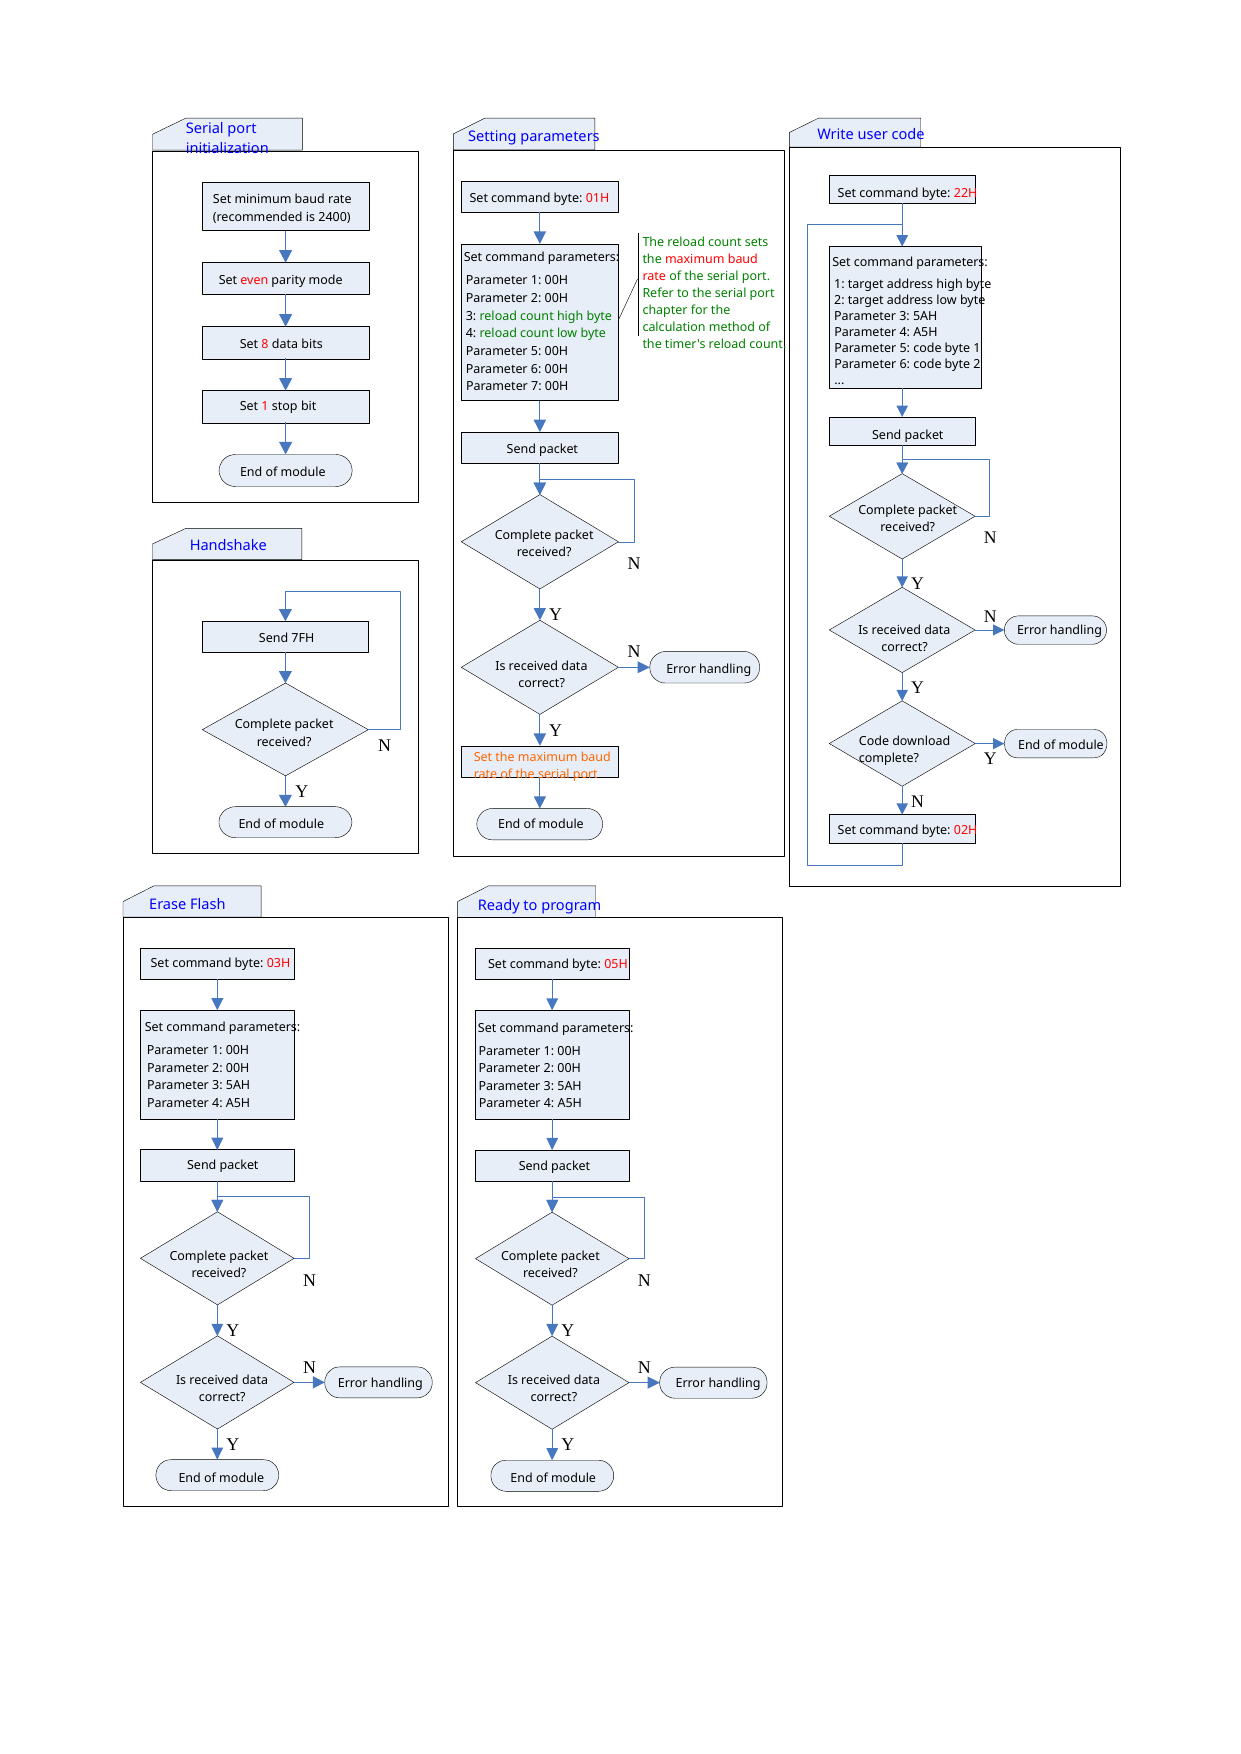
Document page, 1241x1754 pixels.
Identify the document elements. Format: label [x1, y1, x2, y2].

table_cell [118, 118, 453, 886]
table_cell [118, 886, 151, 1506]
table_cell [454, 151, 784, 856]
table_cell [788, 886, 1122, 1506]
table_cell [124, 918, 448, 1506]
table_cell [921, 118, 1122, 886]
table_cell [453, 118, 482, 133]
table_cell [788, 118, 816, 886]
table_cell [262, 886, 453, 1506]
table_cell [153, 152, 418, 502]
table_cell [790, 148, 1120, 886]
table_cell [458, 918, 782, 1506]
table_cell [453, 118, 787, 886]
table_cell [453, 886, 485, 1506]
table_cell [596, 886, 787, 1506]
